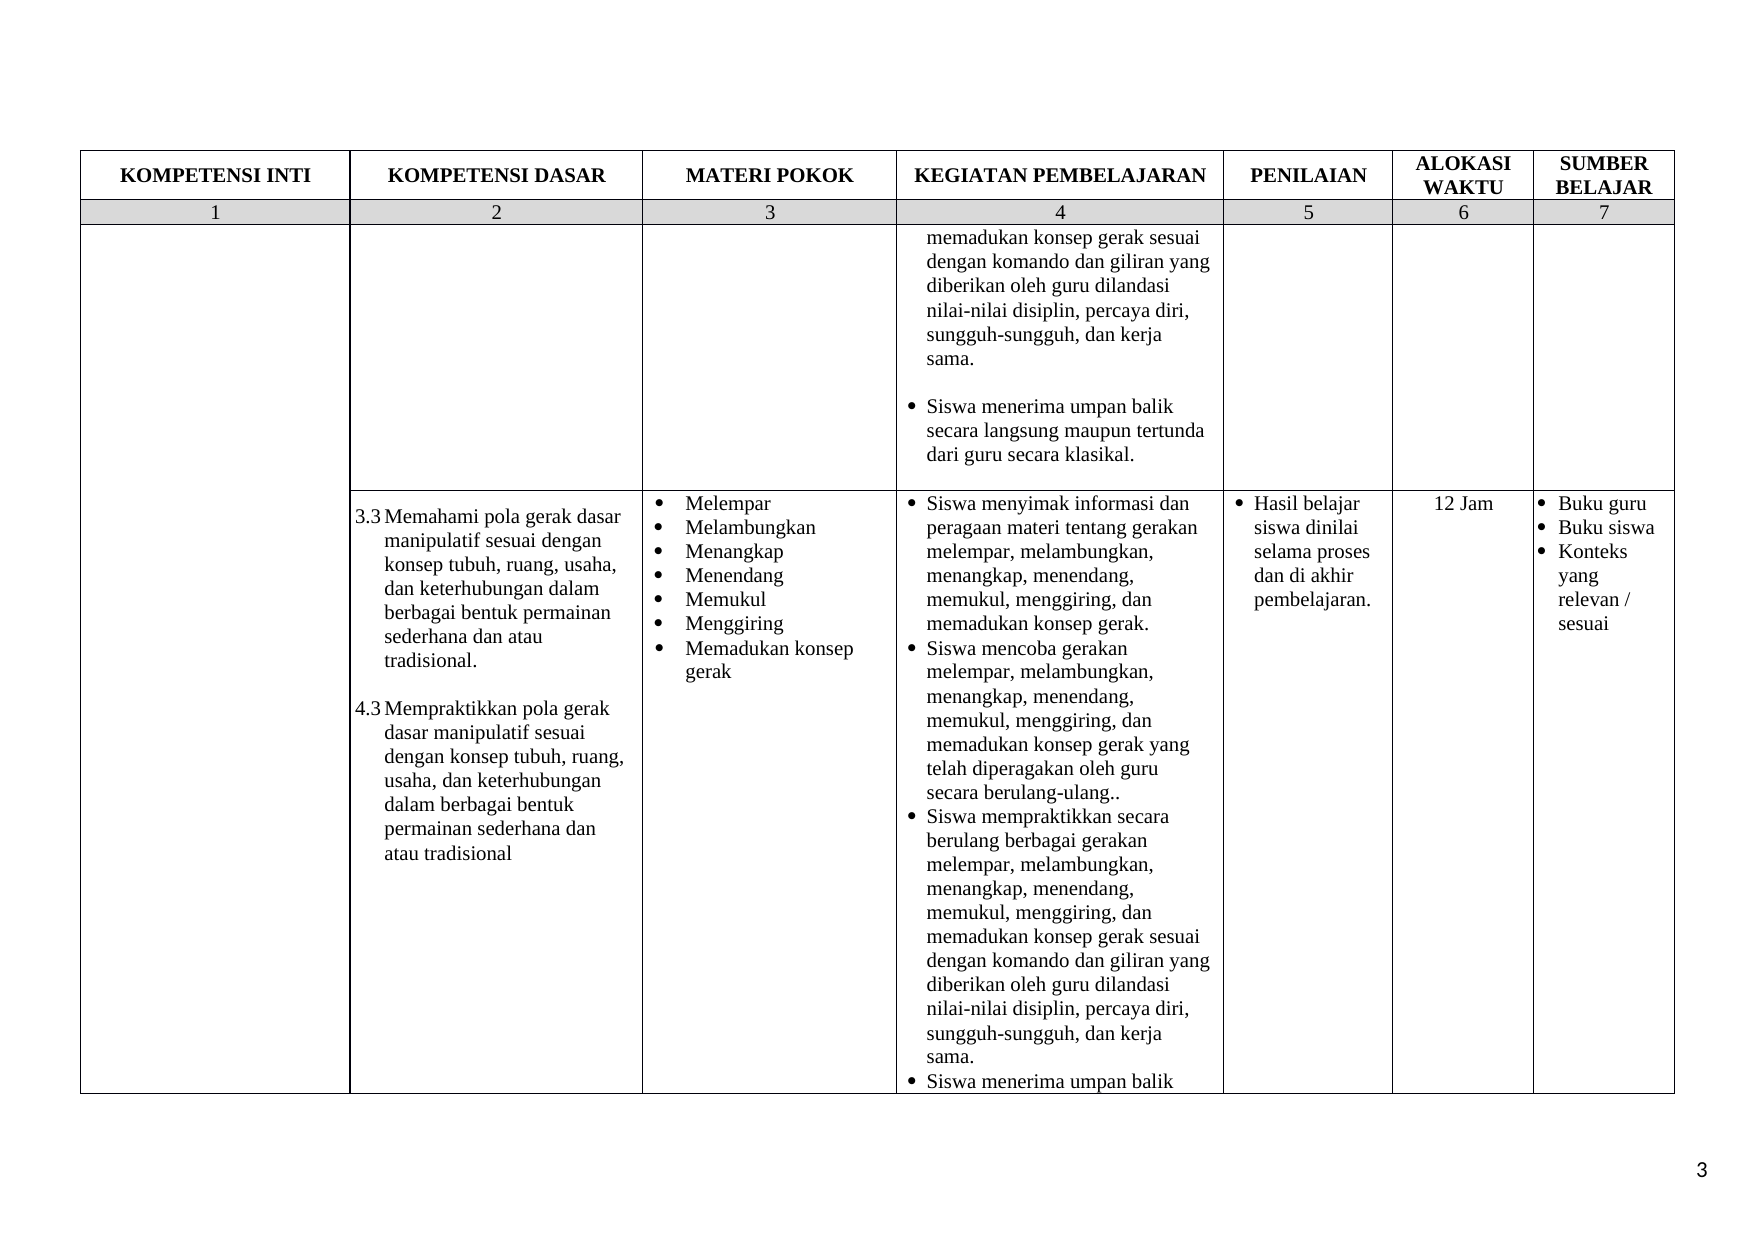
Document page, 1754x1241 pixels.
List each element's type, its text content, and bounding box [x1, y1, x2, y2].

table_header ALOKASI WAKTU [1393, 151, 1533, 199]
table_cell [1534, 225, 1674, 490]
table_cell Memahami pola gerak dasar manipulatif sesuai dengan konsep tubuh, ruang, usaha, dan keterhubungan dalam berbagai bentuk permainan sederhana dan atau tradisional. Mempraktikkan pola gerak dasar manipulatif sesuai dengan konsep tubuh, ruang, usaha, dan keterhubungan dalam berbagai bentuk permainan sederhana dan atau tradisional [351, 491, 642, 1093]
table_cell memadukan konsep gerak sesuai dengan komando dan giliran yang diberikan oleh guru dilandasi nilai-nilai disiplin, percaya diri, sungguh-sungguh, dan kerja sama. Siswa menerima umpan balik secara langsung maupun tertunda dari guru secara klasikal. [897, 225, 1223, 490]
table_cell 4 [897, 200, 1223, 224]
table_cell 12 Jam [1393, 491, 1533, 1093]
table_cell Siswa menyimak informasi dan peragaan materi tentang gerakan melempar, melambungkan, menangkap, menendang, memukul, menggiring, dan memadukan konsep gerak. Siswa mencoba gerakan melempar, melambungkan, menangkap, menendang, memukul, menggiring, dan memadukan konsep gerak yang telah diperagakan oleh guru secara berulang-ulang.. Siswa mempraktikkan secara berulang berbagai gerakan melempar, melambungkan, menangkap, menendang, memukul, menggiring, dan memadukan konsep gerak sesuai dengan komando dan giliran yang diberikan oleh guru dilandasi nilai-nilai disiplin, percaya diri, sungguh-sungguh, dan kerja sama. Siswa menerima umpan balik [897, 491, 1223, 1093]
table_cell 6 [1393, 200, 1533, 224]
table_cell 3 [643, 200, 896, 224]
table_header SUMBER BELAJAR [1534, 151, 1674, 199]
table_cell [351, 225, 642, 490]
table_cell [1224, 225, 1392, 490]
table_cell 2 [351, 200, 642, 224]
table_cell [81, 225, 349, 1093]
table_header KOMPETENSI INTI [81, 151, 349, 199]
table_cell 7 [1534, 200, 1674, 224]
table_header MATERI POKOK [643, 151, 896, 199]
table_cell 5 [1224, 200, 1392, 224]
table_cell Melempar Melambungkan Menangkap Menendang Memukul Menggiring Memadukan konsep gerak [643, 491, 896, 1093]
table_cell 1 [81, 200, 349, 224]
table_header KEGIATAN PEMBELAJARAN [897, 151, 1223, 199]
table_cell [1393, 225, 1533, 490]
table_cell Buku guru Buku siswa Konteks yang relevan / sesuai [1534, 491, 1674, 1093]
table_header KOMPETENSI DASAR [351, 151, 642, 199]
table_header PENILAIAN [1224, 151, 1392, 199]
table_cell [643, 225, 896, 490]
table_cell Hasil belajar siswa dinilai selama proses dan di akhir pembelajaran. [1224, 491, 1392, 1093]
